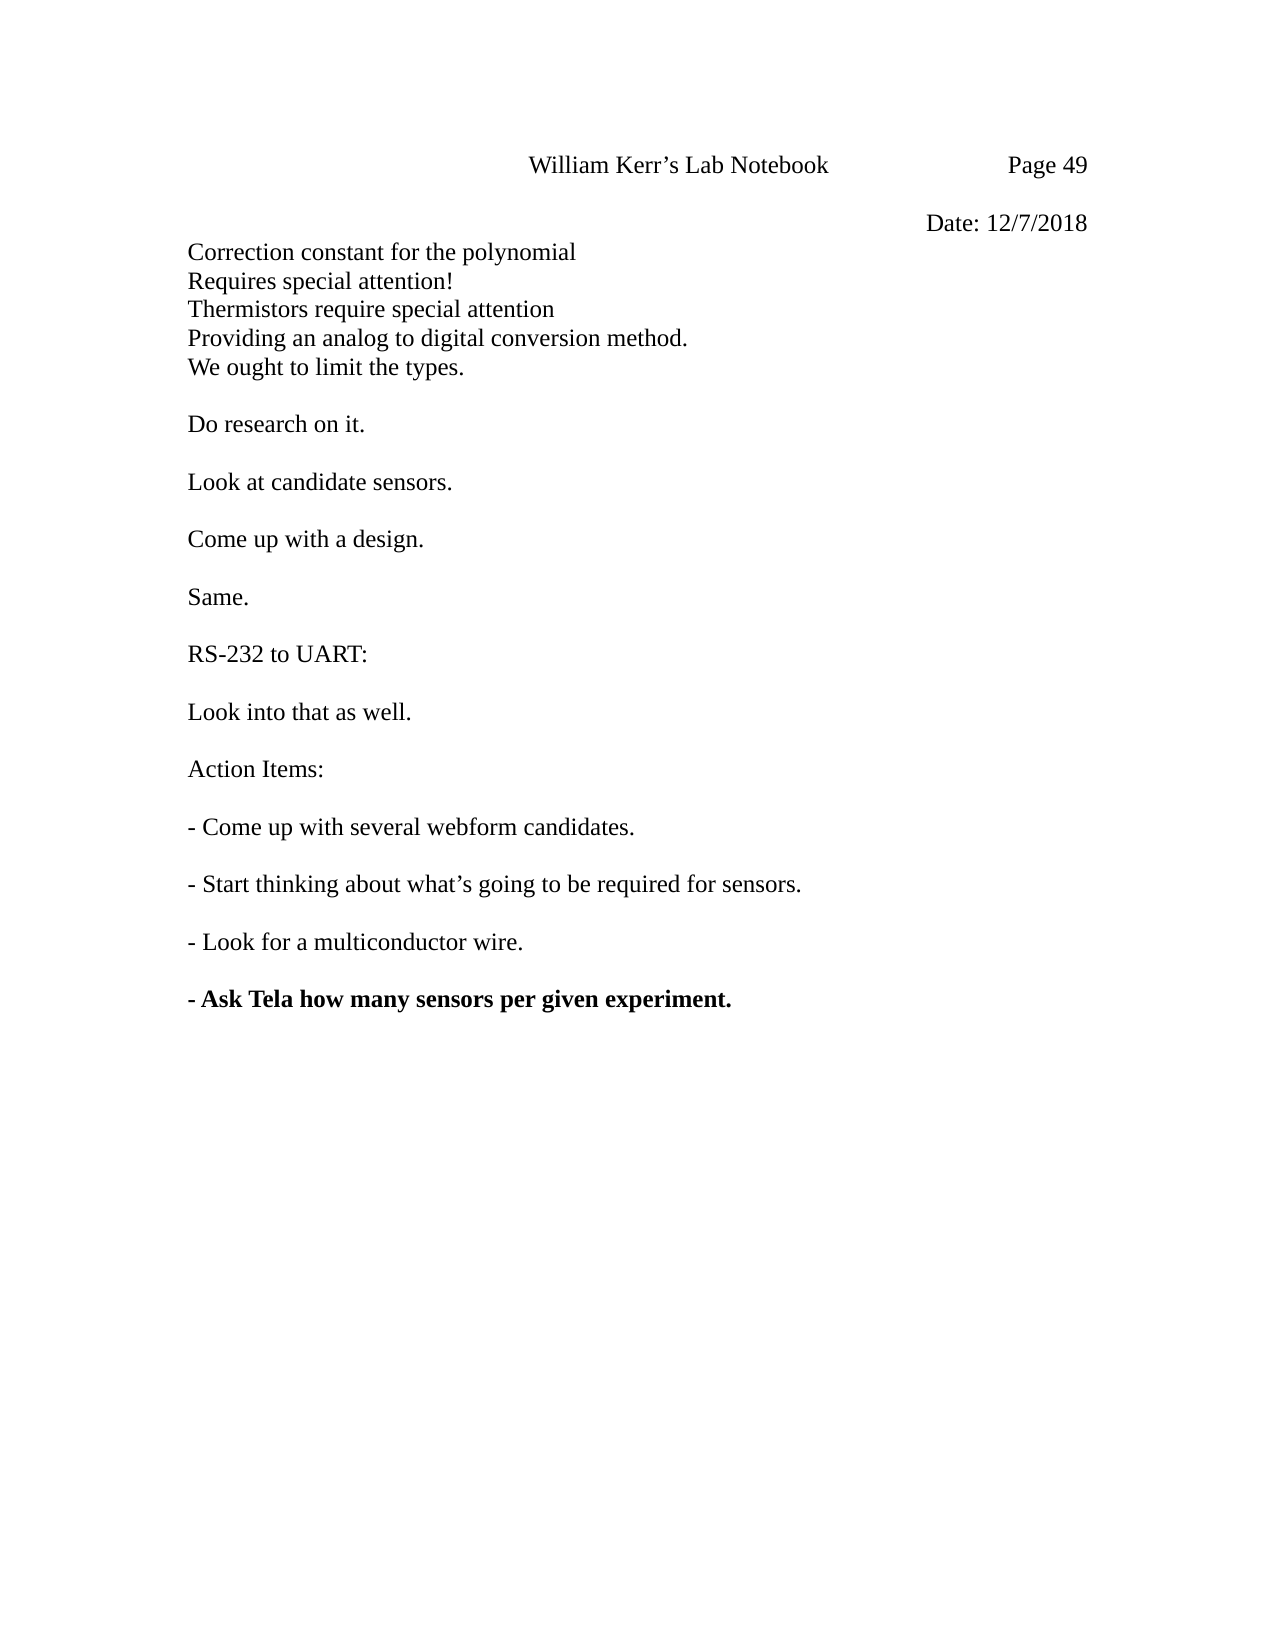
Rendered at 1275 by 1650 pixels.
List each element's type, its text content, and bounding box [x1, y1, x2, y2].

text - Look for a multiconductor wire. [187, 927, 1087, 956]
text Look at candidate sensors. [187, 467, 1087, 496]
text Providing an analog to digital conversion method. [187, 323, 1087, 352]
text - Come up with several webform candidates. [187, 812, 1087, 841]
text - Ask Tela how many sensors per given experiment. [187, 984, 1087, 1013]
text Do research on it. [187, 409, 1087, 438]
text Come up with a design. [187, 524, 1087, 553]
text We ought to limit the types. [187, 352, 1087, 381]
text Correction constant for the polynomial [187, 237, 1087, 266]
text Requires special attention! [187, 266, 1087, 294]
text Look into that as well. [187, 697, 1087, 726]
text Date: 12/7/2018 [187, 208, 1087, 237]
text Action Items: [187, 754, 1087, 783]
text Thermistors require special attention [187, 294, 1087, 323]
text RS-232 to UART: [187, 639, 1087, 668]
text - Start thinking about what’s going to be required for sensors. [187, 869, 1087, 898]
text Same. [187, 582, 1087, 611]
